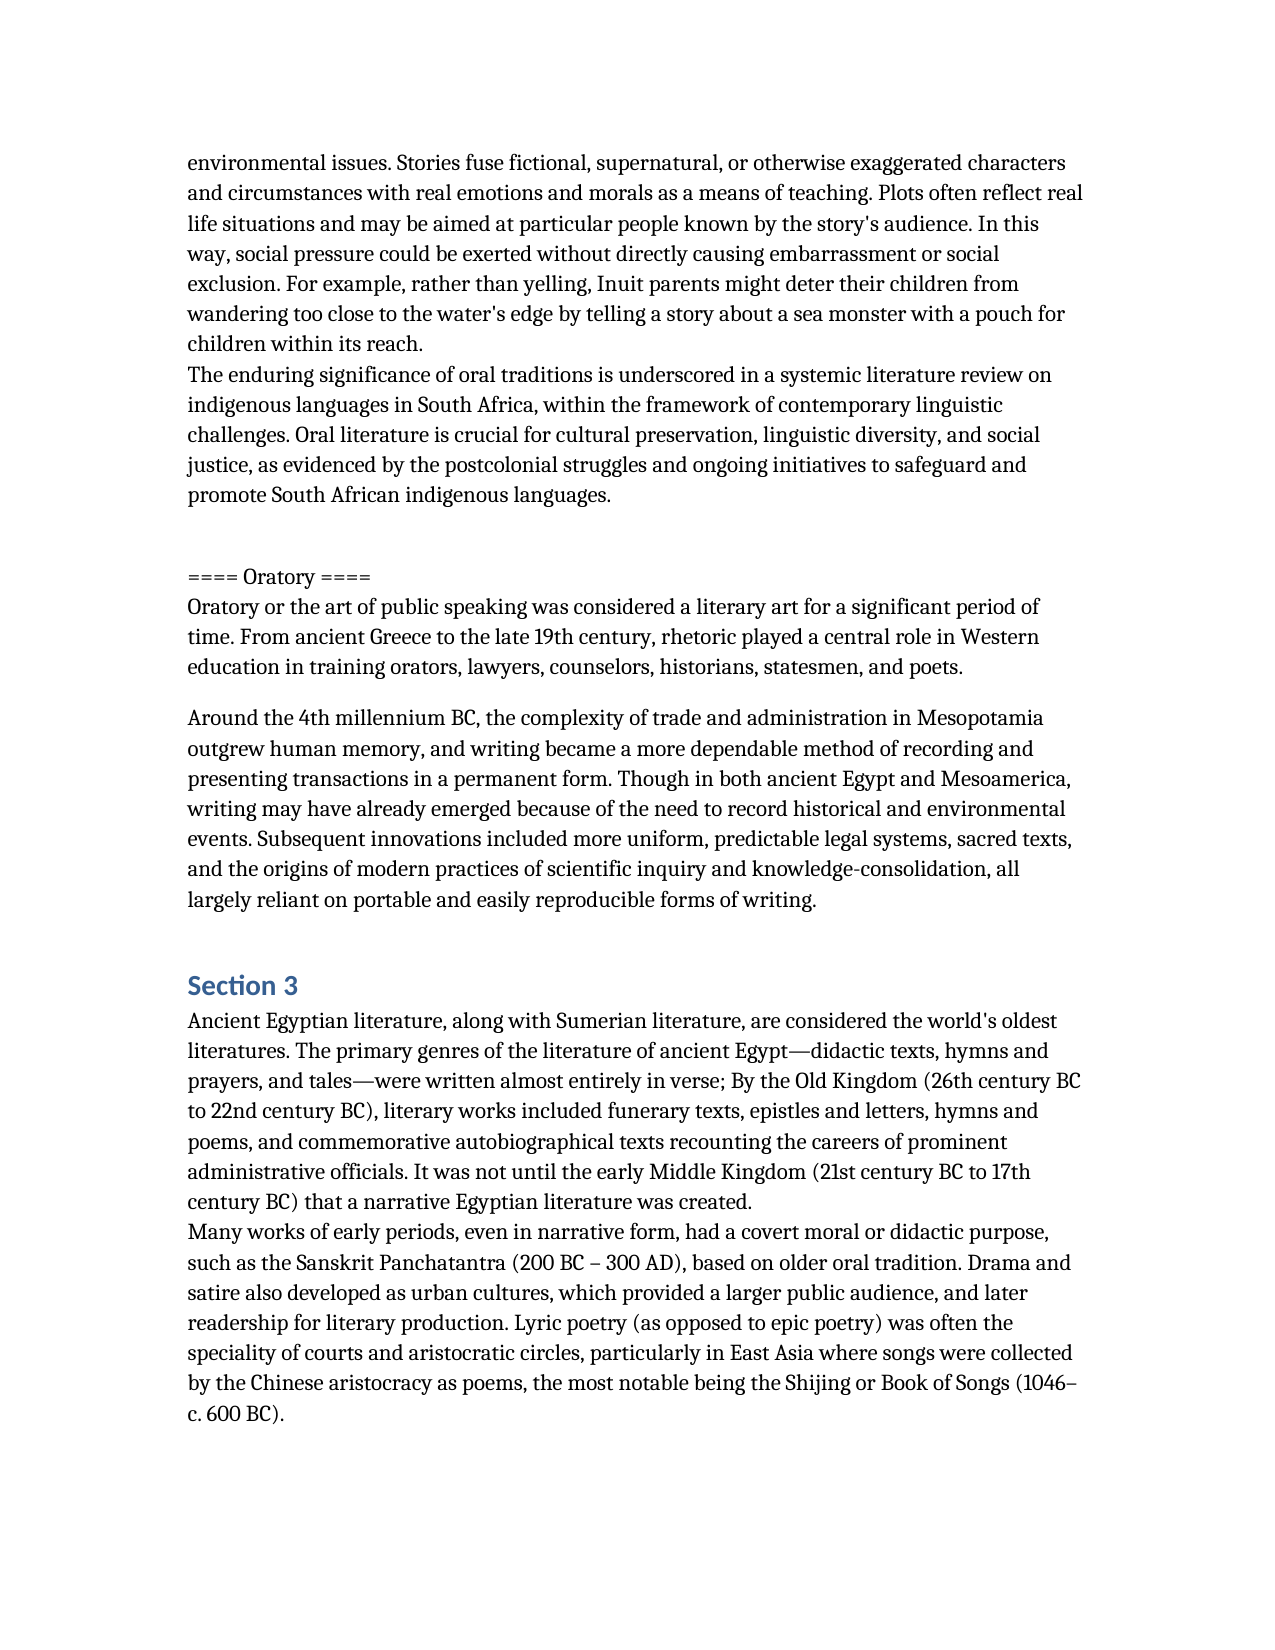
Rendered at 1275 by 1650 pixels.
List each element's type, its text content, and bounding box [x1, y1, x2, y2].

subtitle Section 3 [187, 967, 1087, 1002]
text environmental issues. Stories fuse fictional, supernatural, or otherwise exaggerated characters and circumstances with real emotions and morals as a means of teaching. Plots often reflect real life situations and may be aimed at particular people known by the story's audience. In this way, social pressure could be exerted without directly causing embarrassment or social exclusion. For example, rather than yelling, Inuit parents might deter their children from wandering too close to the water's edge by telling a story about a sea monster with a pouch for children within its reach. The enduring significance of oral traditions is underscored in a systemic literature review on indigenous languages in South Africa, within the framework of contemporary linguistic challenges. Oral literature is crucial for cultural preservation, linguistic diversity, and social justice, as evidenced by the postcolonial struggles and ongoing initiatives to safeguard and promote South African indigenous languages. [187, 150, 1087, 509]
text Ancient Egyptian literature, along with Sumerian literature, are considered the world's oldest literatures. The primary genres of the literature of ancient Egypt—didactic texts, hymns and prayers, and tales—were written almost entirely in verse; By the Old Kingdom (26th century BC to 22nd century BC), literary works included funerary texts, epistles and letters, hymns and poems, and commemorative autobiographical texts recounting the careers of prominent administrative officials. It was not until the early Middle Kingdom (21st century BC to 17th century BC) that a narrative Egyptian literature was created. Many works of early periods, even in narrative form, had a covert moral or didactic purpose, such as the Sanskrit Panchatantra (200 BC – 300 AD), based on older oral tradition. Drama and satire also developed as urban cultures, which provided a larger public audience, and later readership for literary production. Lyric poetry (as opposed to epic poetry) was often the speciality of courts and aristocratic circles, particularly in East Asia where songs were collected by the Chinese aristocracy as poems, the most notable being the Shijing or Book of Songs (1046–c. 600 BC). [187, 1008, 1087, 1427]
text Around the 4th millennium BC, the complexity of trade and administration in Mesopotamia outgrew human memory, and writing became a more dependable method of recording and presenting transactions in a permanent form. Though in both ancient Egypt and Mesoamerica, writing may have already emerged because of the need to record historical and environmental events. Subsequent innovations included more uniform, predictable legal systems, sacred texts, and the origins of modern practices of scientific inquiry and knowledge-consolidation, all largely reliant on portable and easily reproducible forms of writing. [187, 705, 1087, 913]
text ==== Oratory ==== Oratory or the art of public speaking was considered a literary art for a significant period of time. From ancient Greece to the late 19th century, rhetoric played a central role in Western education in training orators, lawyers, counselors, historians, statesmen, and poets. [187, 533, 1087, 681]
